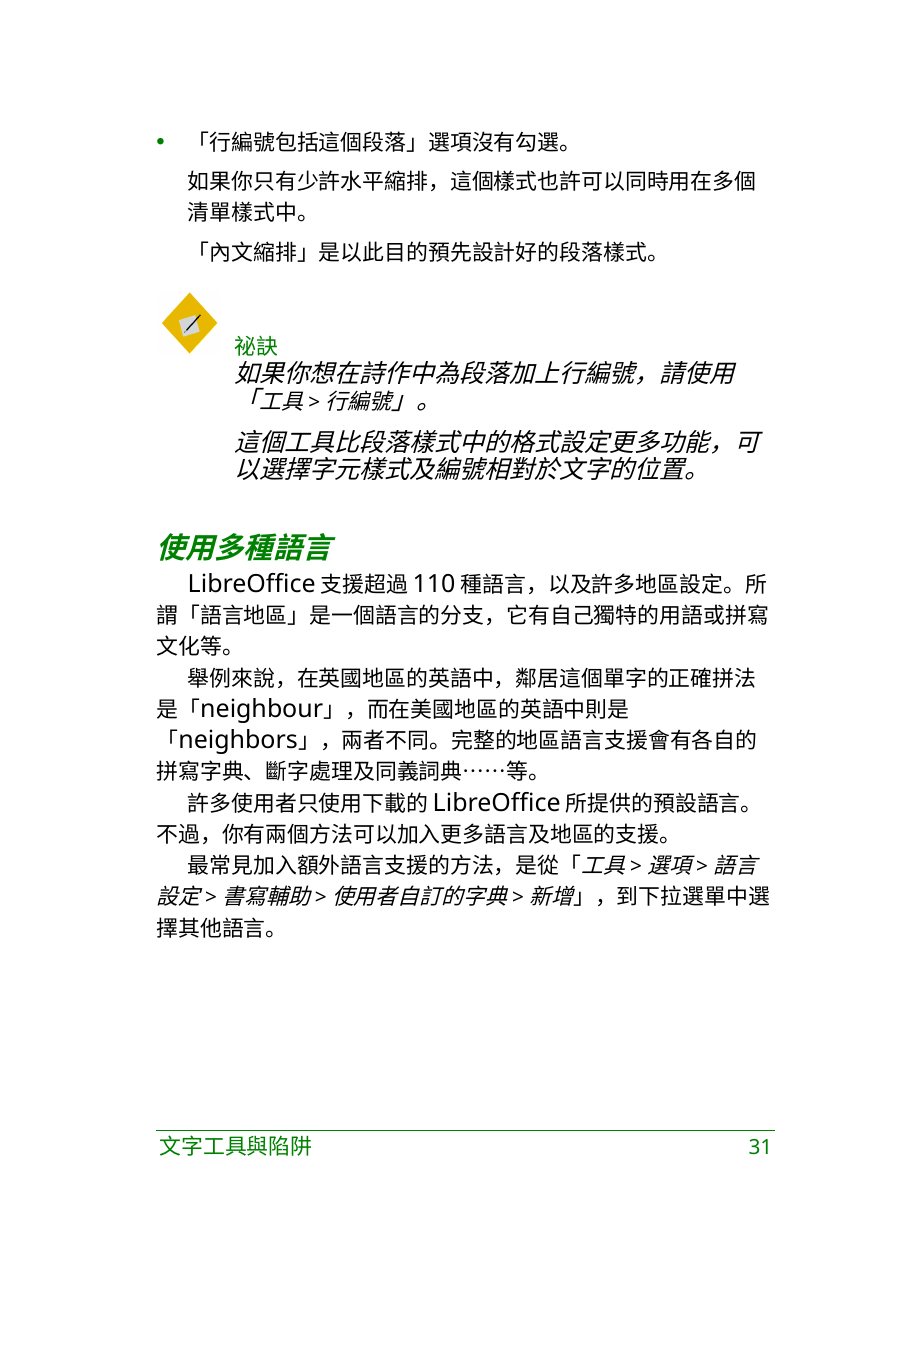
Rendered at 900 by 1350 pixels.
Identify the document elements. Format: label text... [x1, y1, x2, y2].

list 「行編號包括這個段落」選項沒有勾選。 [156, 125, 775, 156]
text 「內文縮排」是以此目的預先設計好的段落樣式。 [187, 235, 775, 267]
text 許多使用者只使用下載的LibreOffice所提供的預設語言。不過，你有兩個方法可以加入更多語言及地區的支援。 [156, 786, 775, 848]
text 如果你只有少許水平縮排，這個樣式也許可以同時用在多個清單樣式中。 [187, 164, 775, 227]
text 最常見加入額外語言支援的方法，是從「工具 > 選項 > 語言設定 > 書寫輔助 > 使用者自訂的字典 > 新增」，到下拉選單中選擇其他語言。 [156, 848, 775, 942]
text 舉例來說，在英國地區的英語中，鄰居這個單字的正確拼法是「neighbour」，而在美國地區的英語中則是「neighbors」，兩者不同。完整的地區語言支援會有各自的拼寫字典、斷字處理及同義詞典……等。 [156, 661, 775, 786]
subtitle 使用多種語言 [156, 525, 775, 567]
text LibreOffice支援超過110種語言，以及許多地區設定。所謂「語言地區」是一個語言的分支，它有自己獨特的用語或拼寫文化等。 [156, 567, 775, 661]
text 如果你想在詩作中為段落加上行編號，請使用「工具 > 行編號」。 [234, 360, 775, 414]
list 祕訣 [156, 291, 775, 360]
picture [157, 291, 220, 355]
text 這個工具比段落樣式中的格式設定更多功能，可以選擇字元樣式及編號相對於文字的位置。 [234, 430, 775, 484]
